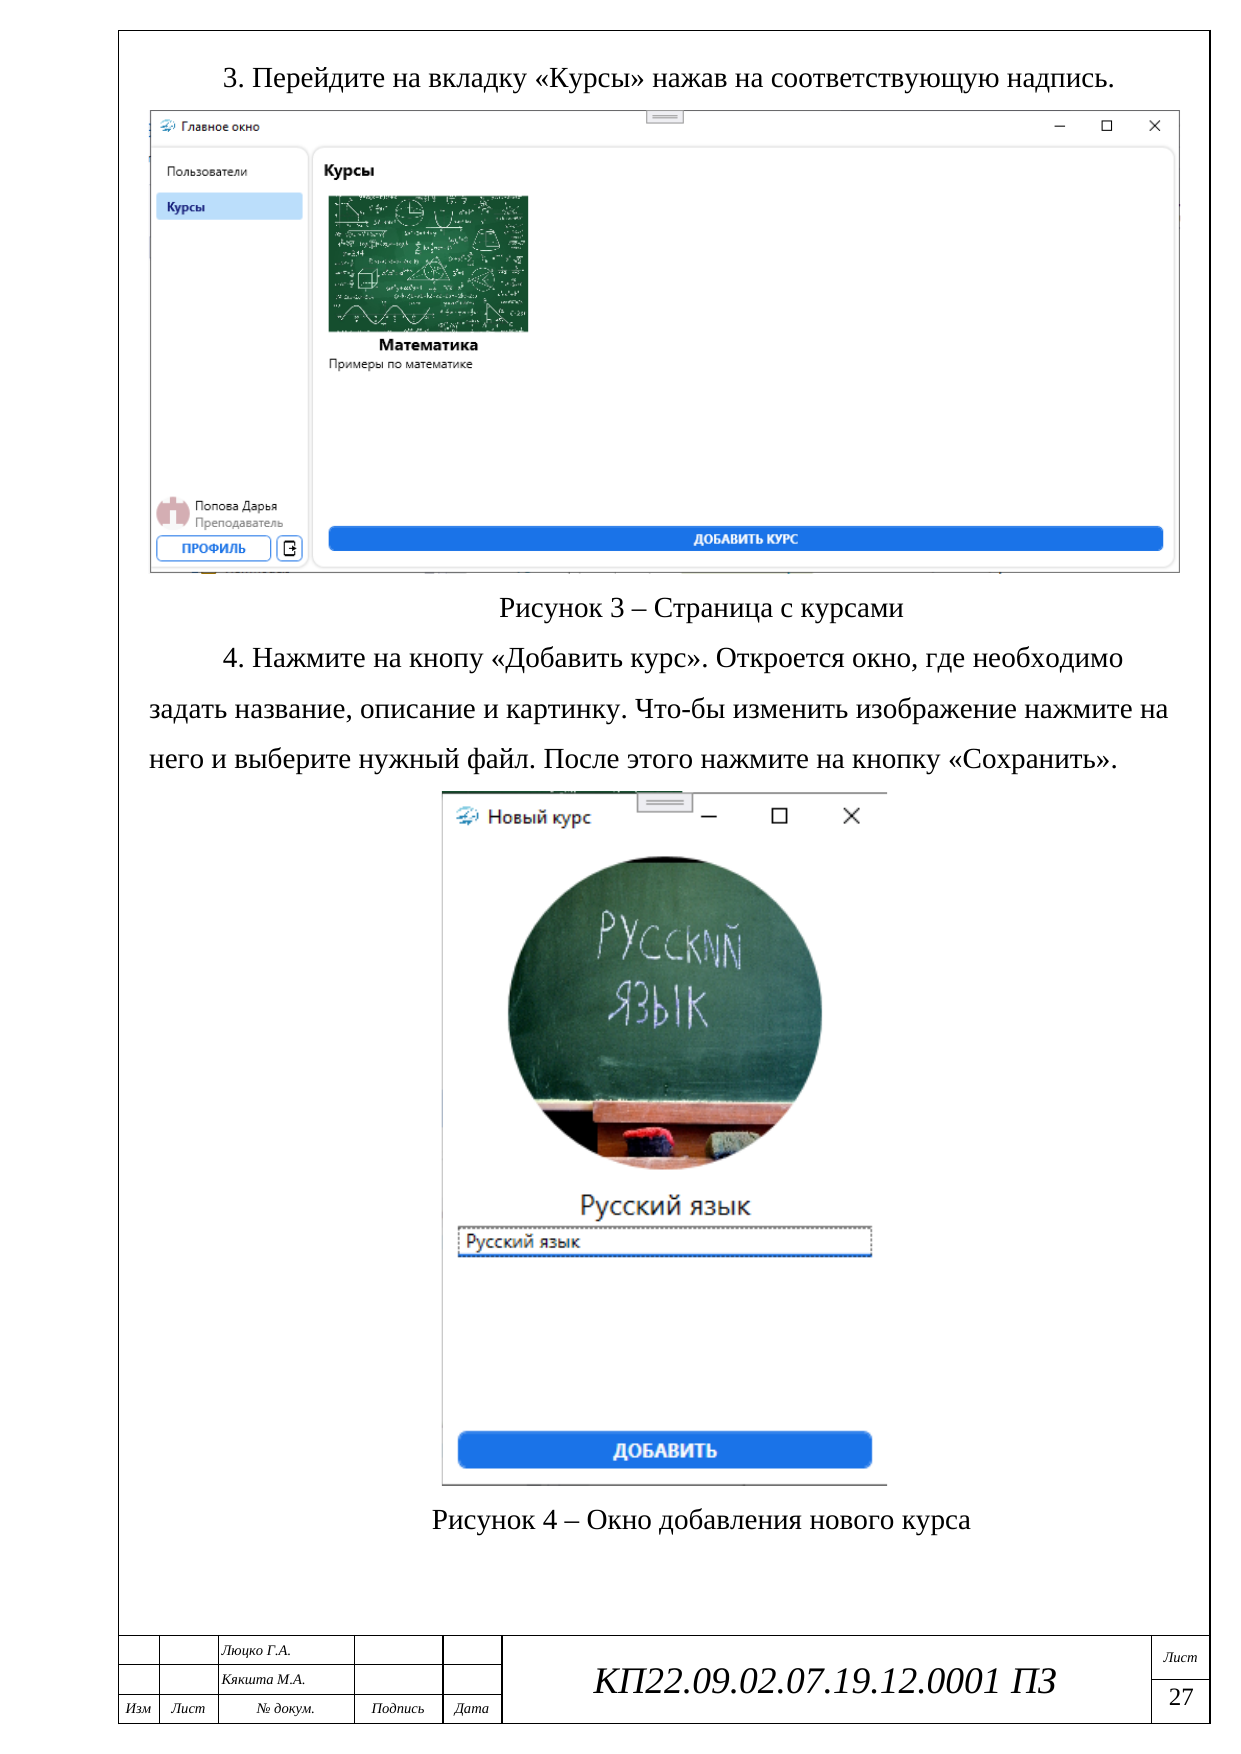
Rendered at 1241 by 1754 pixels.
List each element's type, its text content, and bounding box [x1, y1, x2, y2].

picture [148, 110, 1180, 574]
text 4. Нажмите на кнопу «Добавить курс». Откроется окно, где необходимо задать название, описание и картинку. Что-бы изменить изображение нажмите на него и выберите нужный файл. После этого нажмите на кнопку «Сохранить». [149, 641, 1180, 775]
text Рисунок 4 – Окно добавления нового курса [149, 1502, 1180, 1536]
picture [441, 791, 888, 1486]
text 3. Перейдите на вкладку «Курсы» нажав на соответствующую надпись. [149, 60, 1180, 94]
text Рисунок 3 – Страница с курсами [149, 574, 1180, 624]
